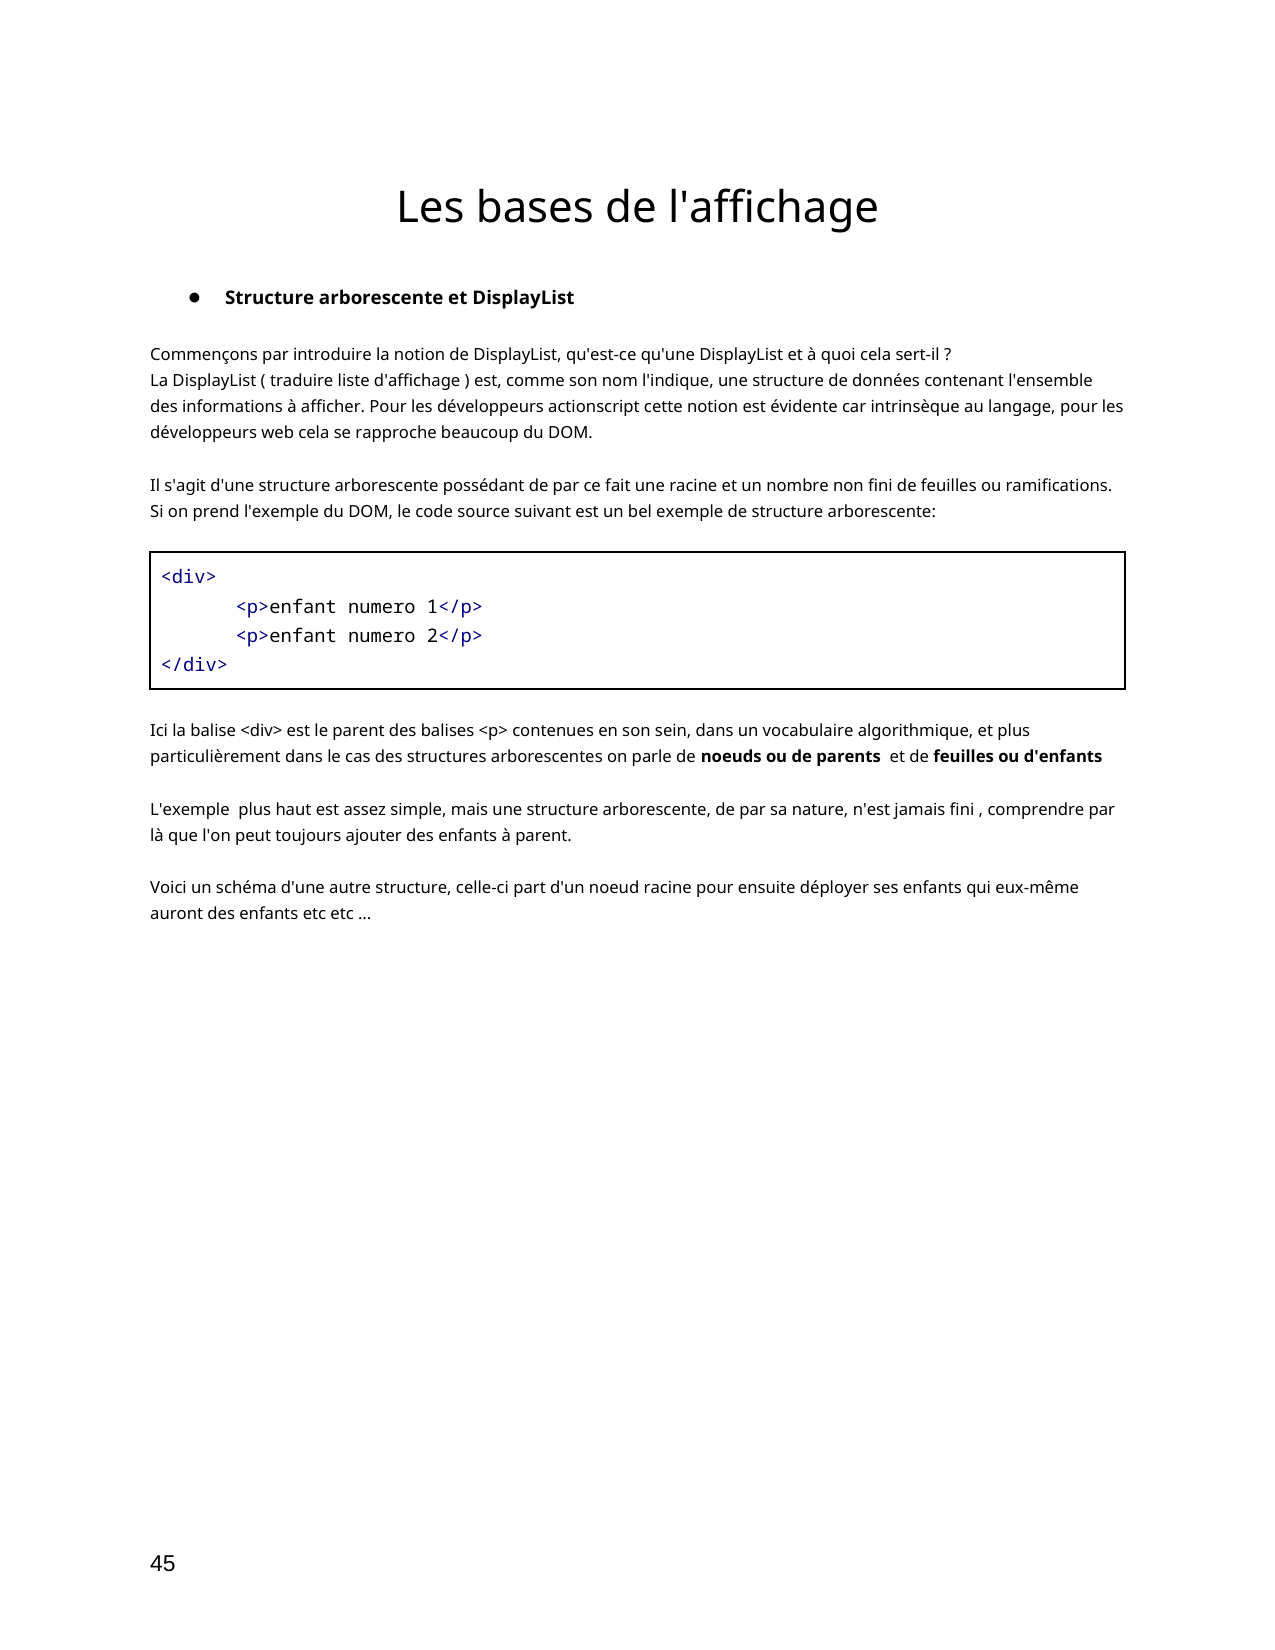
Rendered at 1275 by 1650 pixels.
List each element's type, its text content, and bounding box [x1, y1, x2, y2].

text Ici la balise <div> est le parent des balises <p> contenues en son sein, dans un vocabulaire algorithmique, et plus particulièrement dans le cas des structures arborescentes on parle de noeuds ou de parents et de feuilles ou d'enfants [150, 719, 1125, 768]
table_header <div> <p>enfant numero 1</p> <p>enfant numero 2</p> </div> [151, 553, 1124, 687]
text L'exemple plus haut est assez simple, mais une structure arborescente, de par sa nature, n'est jamais fini , comprendre par là que l'on peut toujours ajouter des enfants à parent. [150, 797, 1125, 846]
text Il s'agit d'une structure arborescente possédant de par ce fait une racine et un nombre non fini de feuilles ou ramifications. Si on prend l'exemple du DOM, le code source suivant est un bel exemple de structure arborescente: [150, 473, 1125, 522]
text Commençons par introduire la notion de DisplayList, qu'est-ce qu'une DisplayList et à quoi cela sert-il ? [150, 343, 1125, 366]
title Les bases de l'affichage [150, 176, 1125, 236]
text Voici un schéma d'une autre structure, celle-ci part d'un noeud racine pour ensuite déployer ses enfants qui eux-même auront des enfants etc etc … [150, 875, 1125, 924]
text La DisplayList ( traduire liste d'affichage ) est, comme son nom l'indique, une structure de données contenant l'ensemble des informations à afficher. Pour les développeurs actionscript cette notion est évidente car intrinsèque au langage, pour les développeurs web cela se rapproche beaucoup du DOM. [150, 369, 1125, 444]
list Structure arborescente et DisplayList [187, 284, 1125, 310]
